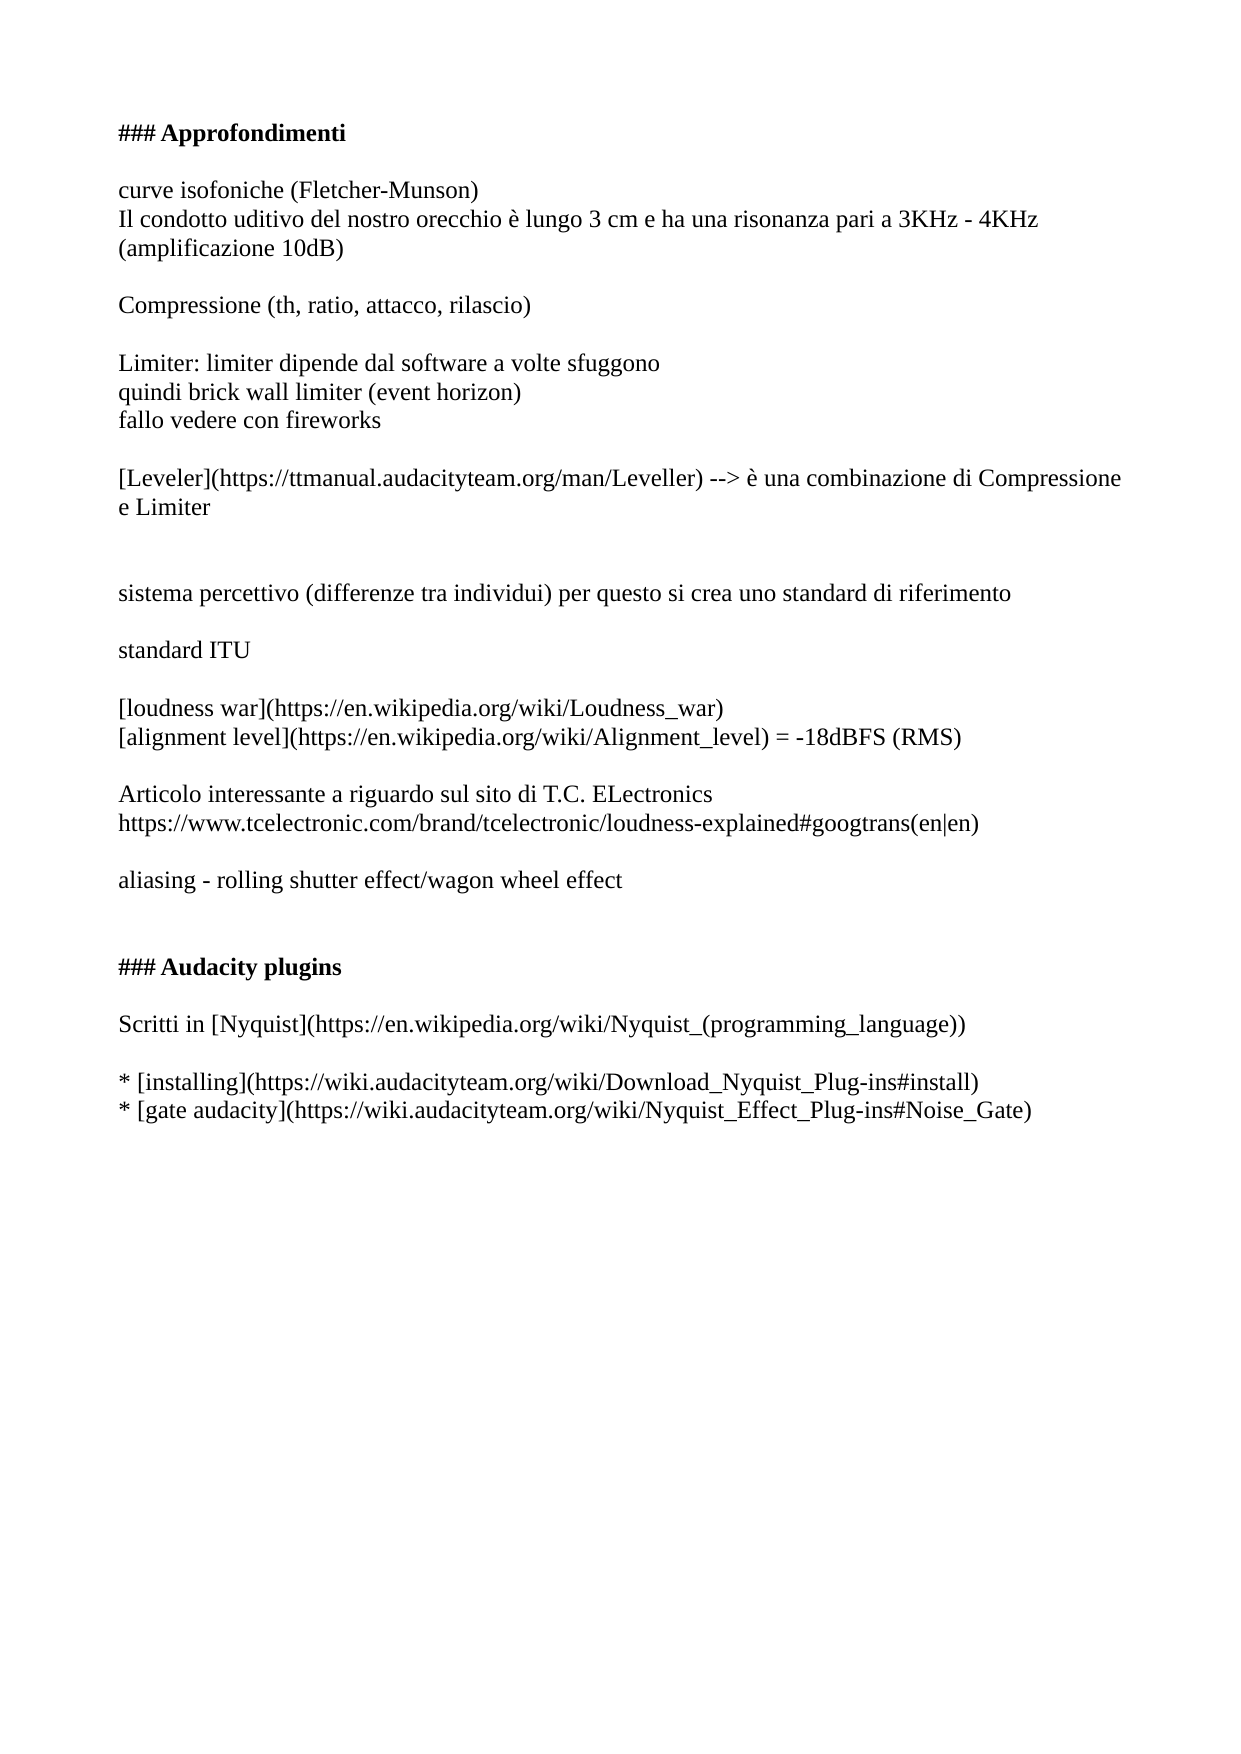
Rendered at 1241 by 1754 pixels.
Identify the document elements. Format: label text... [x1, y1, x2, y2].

text Limiter: limiter dipende dal software a volte sfuggono [118, 348, 1122, 377]
text fallo vedere con fireworks [118, 406, 1122, 434]
text Il condotto uditivo del nostro orecchio è lungo 3 cm e ha una risonanza pari a 3KHz - 4KHz (amplificazione 10dB) [118, 204, 1122, 262]
text [Leveler](https://ttmanual.audacityteam.org/man/Leveller) --> è una combinazione di Compressione e Limiter [118, 463, 1122, 521]
text Articolo interessante a riguardo sul sito di T.C. ELectronics [118, 779, 1122, 808]
text * [gate audacity](https://wiki.audacityteam.org/wiki/Nyquist_Effect_Plug-ins#Noise_Gate) [118, 1096, 1122, 1124]
text Compressione (th, ratio, attacco, rilascio) [118, 291, 1122, 319]
text aliasing - rolling shutter effect/wagon wheel effect [118, 866, 1122, 894]
text [alignment level](https://en.wikipedia.org/wiki/Alignment_level) = -18dBFS (RMS) [118, 722, 1122, 751]
text quindi brick wall limiter (event horizon) [118, 377, 1122, 406]
text sistema percettivo (differenze tra individui) per questo si crea uno standard di riferimento [118, 578, 1122, 607]
text curve isofoniche (Fletcher-Munson) [118, 176, 1122, 204]
text ### Approfondimenti [118, 118, 1122, 147]
text standard ITU [118, 636, 1122, 664]
text Scritti in [Nyquist](https://en.wikipedia.org/wiki/Nyquist_(programming_language)) [118, 1009, 1122, 1038]
text [loudness war](https://en.wikipedia.org/wiki/Loudness_war) [118, 693, 1122, 722]
text * [installing](https://wiki.audacityteam.org/wiki/Download_Nyquist_Plug-ins#install) [118, 1067, 1122, 1096]
text https://www.tcelectronic.com/brand/tcelectronic/loudness-explained#googtrans(en|en) [118, 808, 1122, 837]
text ### Audacity plugins [118, 952, 1122, 981]
